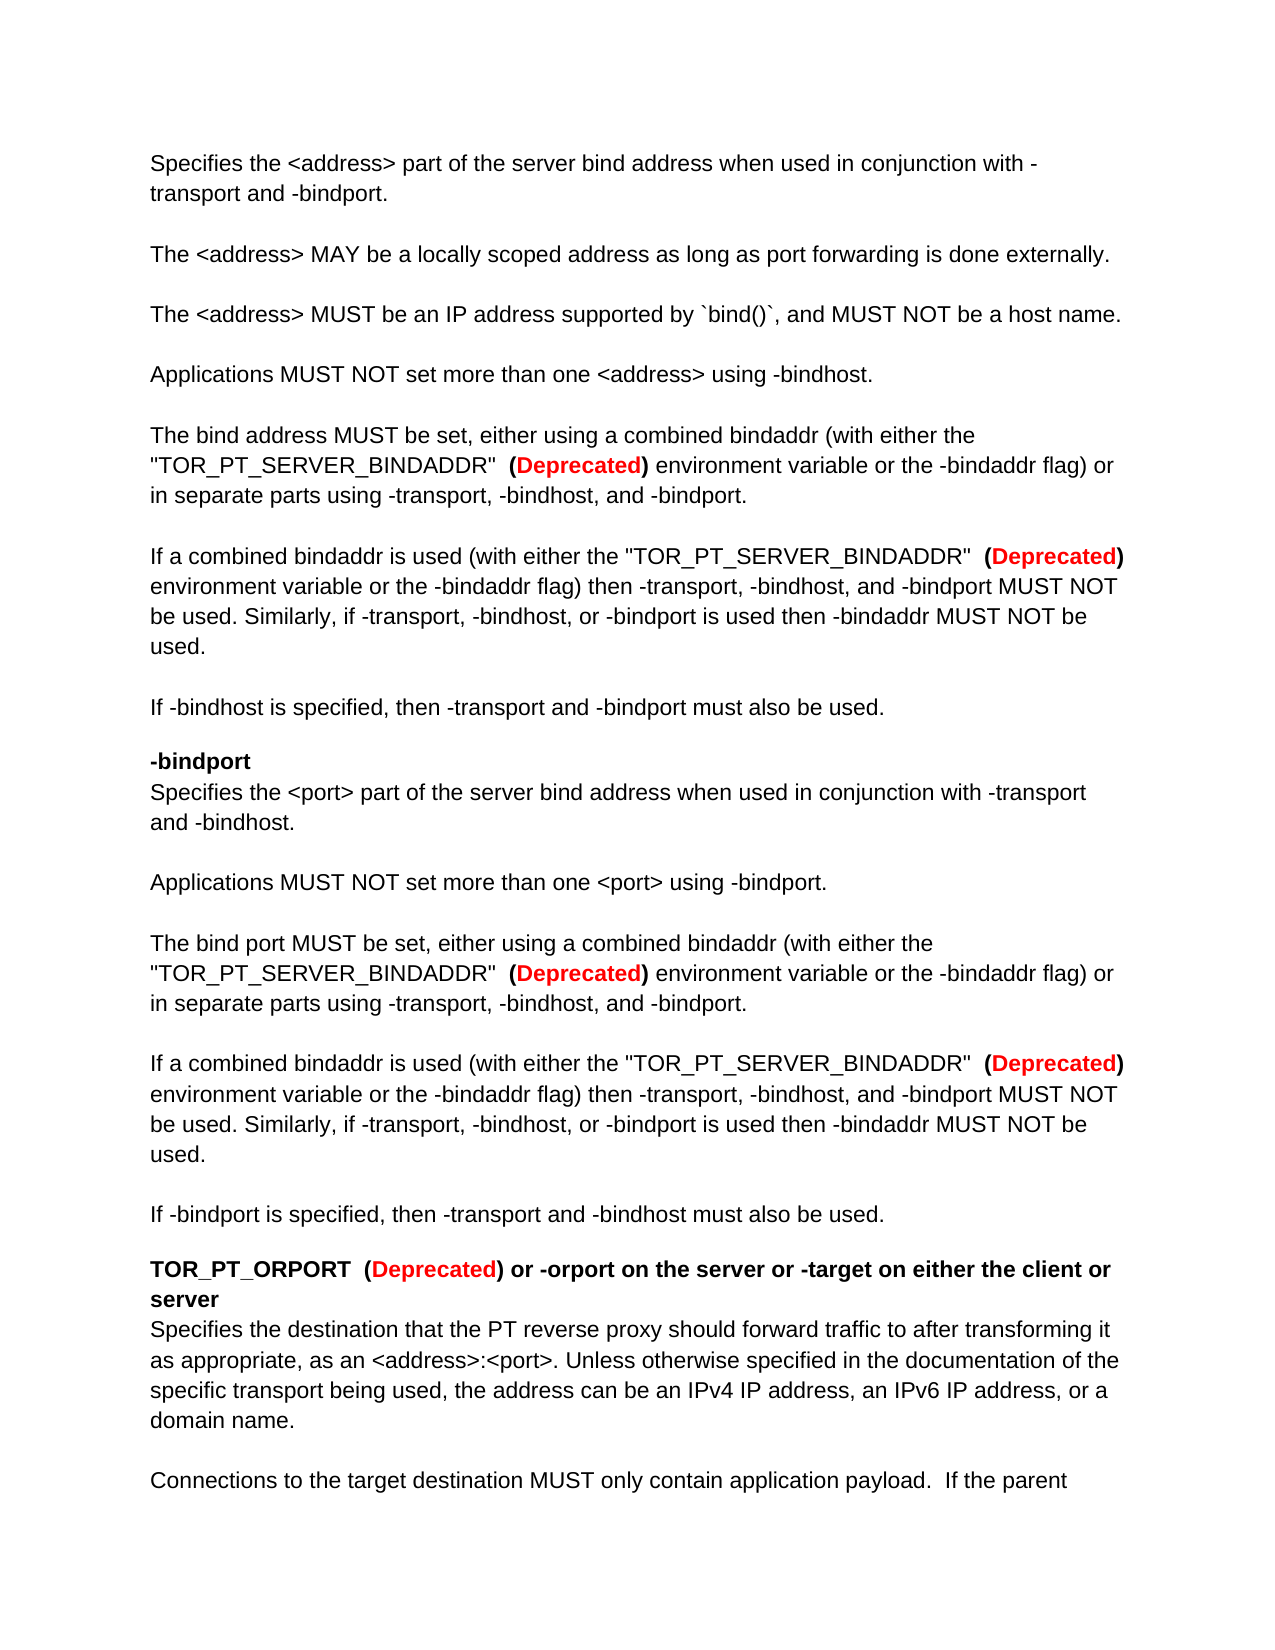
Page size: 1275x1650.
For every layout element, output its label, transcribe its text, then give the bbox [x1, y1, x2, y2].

text -bindport [150, 748, 1125, 775]
text The <address> MAY be a locally scoped address as long as port forwarding is done externally. The <address> MUST be an IP address supported by `bind()`, and MUST NOT be a host name. Applications MUST NOT set more than one <address> using -bindhost. The bind address MUST be set, either using a combined bindaddr (with either the "TOR_PT_SERVER_BINDADDR" (Deprecated) environment variable or the -bindaddr flag) or in separate parts using -transport, -bindhost, and -bindport. [150, 241, 1125, 509]
text Specifies the destination that the PT reverse proxy should forward traffic to after transforming it as appropriate, as an <address>:<port>. Unless otherwise specified in the documentation of the specific transport being used, the address can be an IPv4 IP address, an IPv6 IP address, or a domain name. Connections to the target destination MUST only contain application payload. If the parent [150, 1316, 1125, 1494]
text If -bindhost is specified, then -transport and -bindport must also be used. [150, 694, 1125, 720]
text If a combined bindaddr is used (with either the "TOR_PT_SERVER_BINDADDR" (Deprecated) environment variable or the -bindaddr flag) then -transport, -bindhost, and -bindport MUST NOT be used. Similarly, if -transport, -bindhost, or -bindport is used then -bindaddr MUST NOT be used. [150, 543, 1125, 660]
text If a combined bindaddr is used (with either the "TOR_PT_SERVER_BINDADDR" (Deprecated) environment variable or the -bindaddr flag) then -transport, -bindhost, and -bindport MUST NOT be used. Similarly, if -transport, -bindhost, or -bindport is used then -bindaddr MUST NOT be used. [150, 1050, 1125, 1167]
text Specifies the <port> part of the server bind address when used in conjunction with -transport and -bindhost. [150, 778, 1125, 835]
text Applications MUST NOT set more than one <port> using -bindport. The bind port MUST be set, either using a combined bindaddr (with either the "TOR_PT_SERVER_BINDADDR" (Deprecated) environment variable or the -bindaddr flag) or in separate parts using -transport, -bindhost, and -bindport. [150, 839, 1125, 1016]
text TOR_PT_ORPORT (Deprecated) or -orport on the server or -target on either the client or server [150, 1256, 1125, 1313]
text If -bindport is specified, then -transport and -bindhost must also be used. [150, 1201, 1125, 1228]
text Specifies the <address> part of the server bind address when used in conjunction with -transport and -bindport. [150, 150, 1125, 207]
